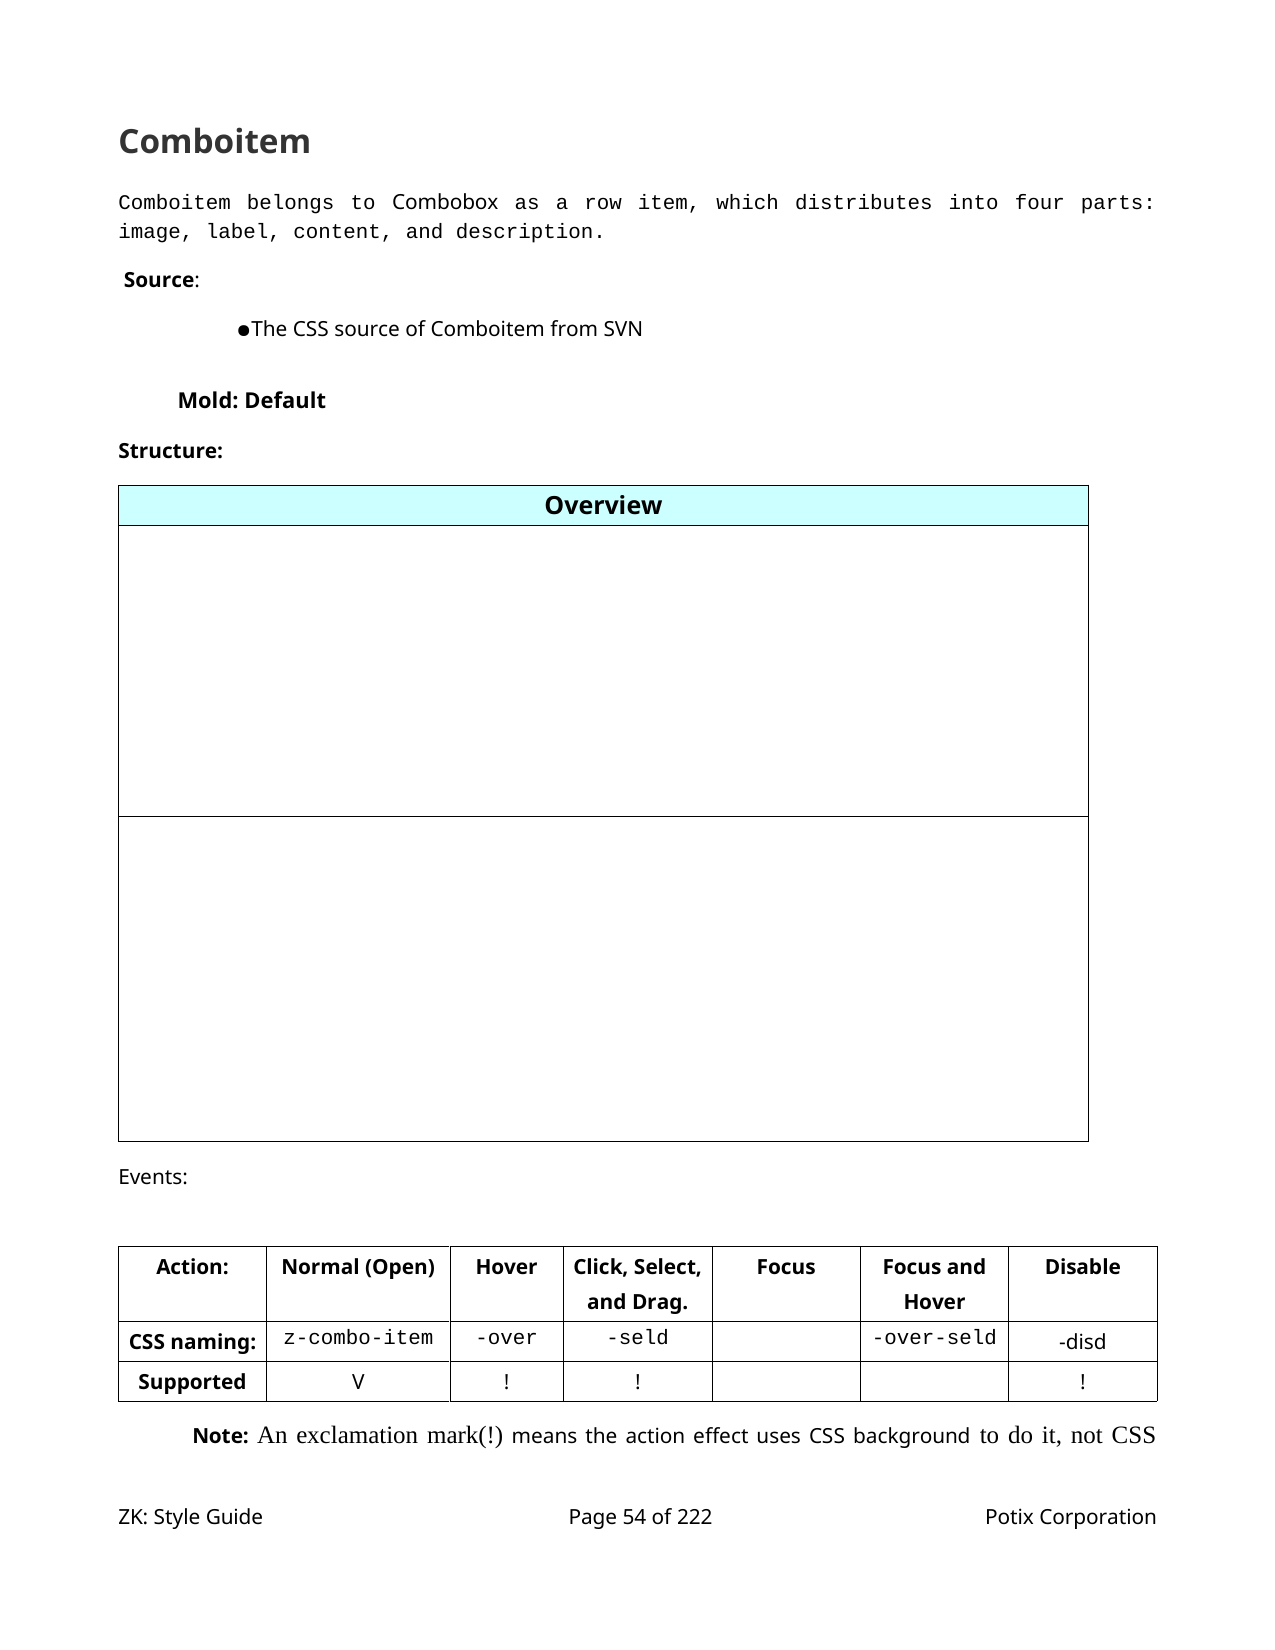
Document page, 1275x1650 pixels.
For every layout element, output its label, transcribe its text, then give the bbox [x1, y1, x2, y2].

subtitle Comboitem [118, 118, 1157, 163]
table_cell -over [451, 1322, 563, 1361]
table_cell Supported [119, 1362, 266, 1401]
table_header Click, Select, and Drag. [564, 1247, 712, 1321]
table_header Focus [713, 1247, 860, 1321]
table_cell [713, 1362, 860, 1401]
table_header Normal (Open) [267, 1247, 449, 1321]
table_cell [713, 1322, 860, 1361]
table_cell [861, 1362, 1008, 1401]
text Source: [118, 266, 1157, 294]
text Events: [118, 1162, 1157, 1226]
table_cell ! [1009, 1362, 1157, 1401]
table_header Action: [119, 1247, 266, 1321]
table_cell V [267, 1362, 449, 1401]
text Note: An exclamation mark(!) means the action effect uses CSS background to do it, not CSS [118, 1422, 1157, 1450]
table_cell [119, 526, 1088, 816]
table_cell -disd [1009, 1322, 1157, 1361]
table_cell ! [451, 1362, 563, 1401]
table_header Overview [119, 486, 1088, 525]
table_header Focus and Hover [861, 1247, 1008, 1321]
table_cell -seld [564, 1322, 712, 1361]
table_cell ! [564, 1362, 712, 1401]
table_header Hover [451, 1247, 563, 1321]
list The CSS source of Comboitem from SVN [236, 314, 1157, 343]
subtitle Mold: Default [177, 385, 1157, 415]
table_cell [119, 817, 1088, 1141]
text Structure: [118, 436, 1157, 464]
text Comboitem belongs to Combobox as a row item, which distributes into four parts: image, label, content, and description. [118, 187, 1157, 245]
table_cell CSS naming: [119, 1322, 266, 1361]
table_header Disable [1009, 1247, 1157, 1321]
table_cell z-combo-item [267, 1322, 449, 1361]
table_cell -over-seld [861, 1322, 1008, 1361]
